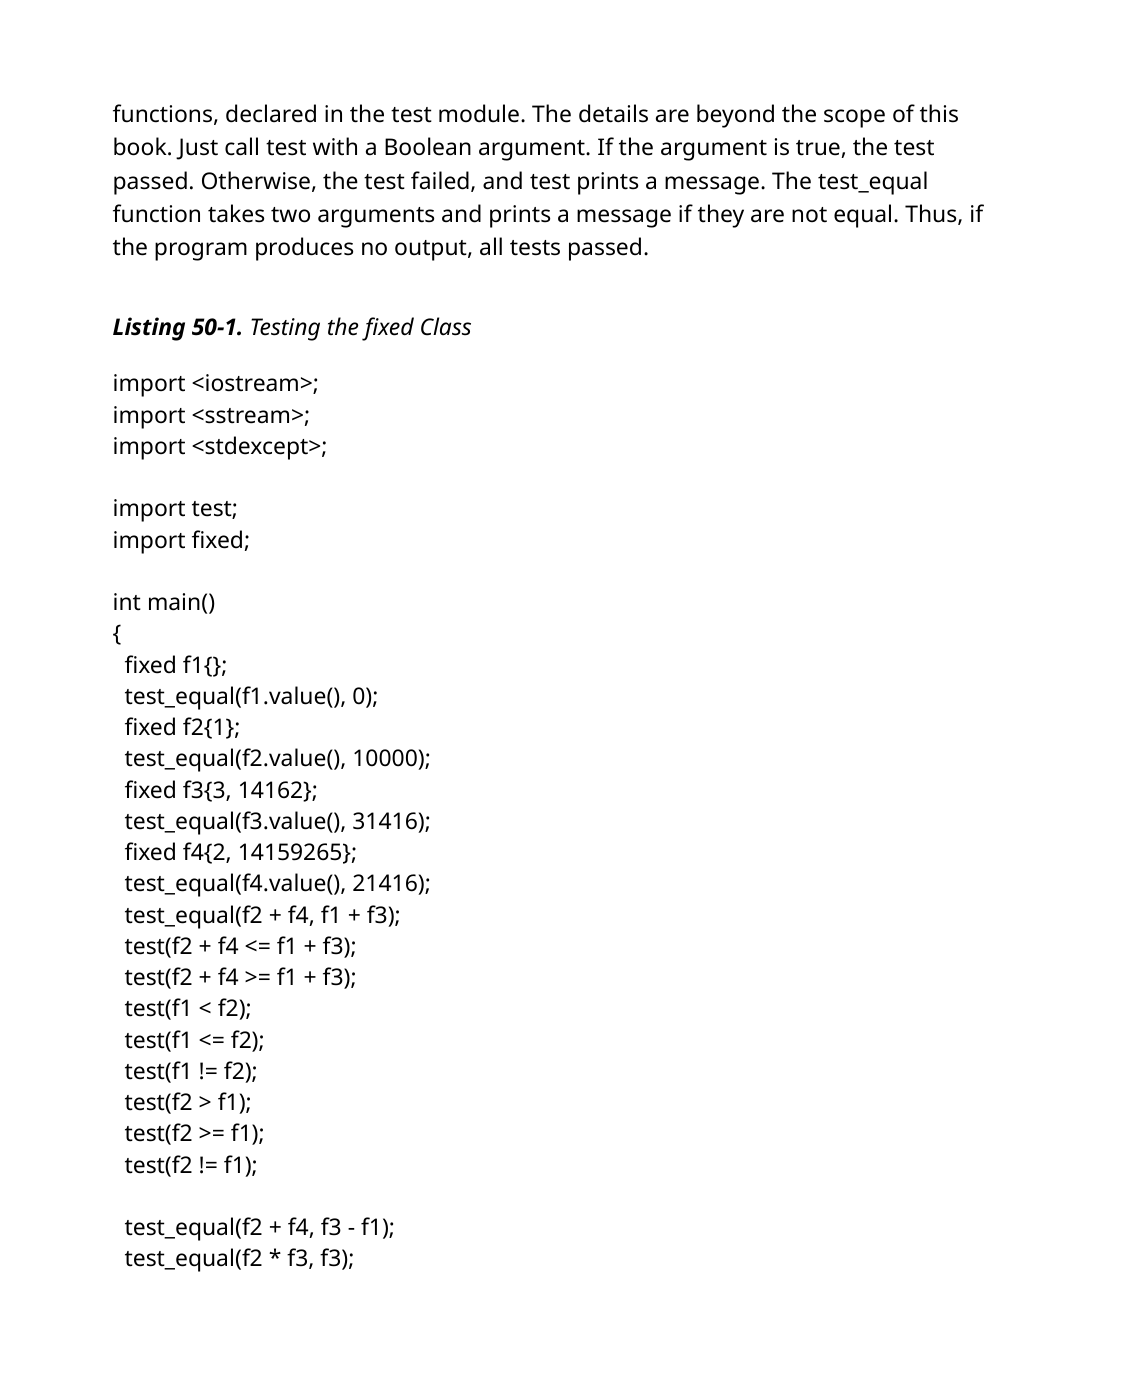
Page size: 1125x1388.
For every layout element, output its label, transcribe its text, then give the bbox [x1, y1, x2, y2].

text import <stdexcept>; [112, 430, 1012, 461]
text test(f1 <= f2); [112, 1023, 1012, 1055]
text test_equal(f2.value(), 10000); [112, 742, 1012, 773]
text test(f1 != f2); [112, 1055, 1012, 1086]
text test(f1 < f2); [112, 992, 1012, 1023]
text test_equal(f3.value(), 31416); [112, 805, 1012, 836]
text import <iostream>; [112, 367, 1012, 398]
text int main() [112, 586, 1012, 617]
text test(f2 + f4 <= f1 + f3); [112, 930, 1012, 961]
text test(f2 > f1); [112, 1086, 1012, 1117]
text fixed f1{}; [112, 648, 1012, 680]
text { [112, 617, 1012, 648]
text test_equal(f2 * f3, f3); [112, 1242, 1012, 1273]
text test(f2 != f1); [112, 1148, 1012, 1180]
text fixed f4{2, 14159265}; [112, 836, 1012, 867]
text import <sstream>; [112, 398, 1012, 430]
text test_equal(f1.value(), 0); [112, 680, 1012, 711]
text test_equal(f2 + f4, f1 + f3); [112, 898, 1012, 930]
text Listing 50-1. Testing the fixed Class [112, 311, 1012, 342]
text import fixed; [112, 523, 1012, 555]
text import test; [112, 492, 1012, 523]
text test_equal(f4.value(), 21416); [112, 867, 1012, 898]
text fixed f2{1}; [112, 711, 1012, 742]
text functions, declared in the test module. The details are beyond the scope of this book. Just call test with a Boolean argument. If the argument is true, the test passed. Otherwise, the test failed, and test prints a message. The test_equal function takes two arguments and prints a message if they are not equal. Thus, if the program produces no output, all tests passed. [112, 96, 1012, 263]
text test(f2 >= f1); [112, 1117, 1012, 1148]
text fixed f3{3, 14162}; [112, 773, 1012, 805]
text test(f2 + f4 >= f1 + f3); [112, 961, 1012, 992]
text test_equal(f2 + f4, f3 - f1); [112, 1211, 1012, 1242]
